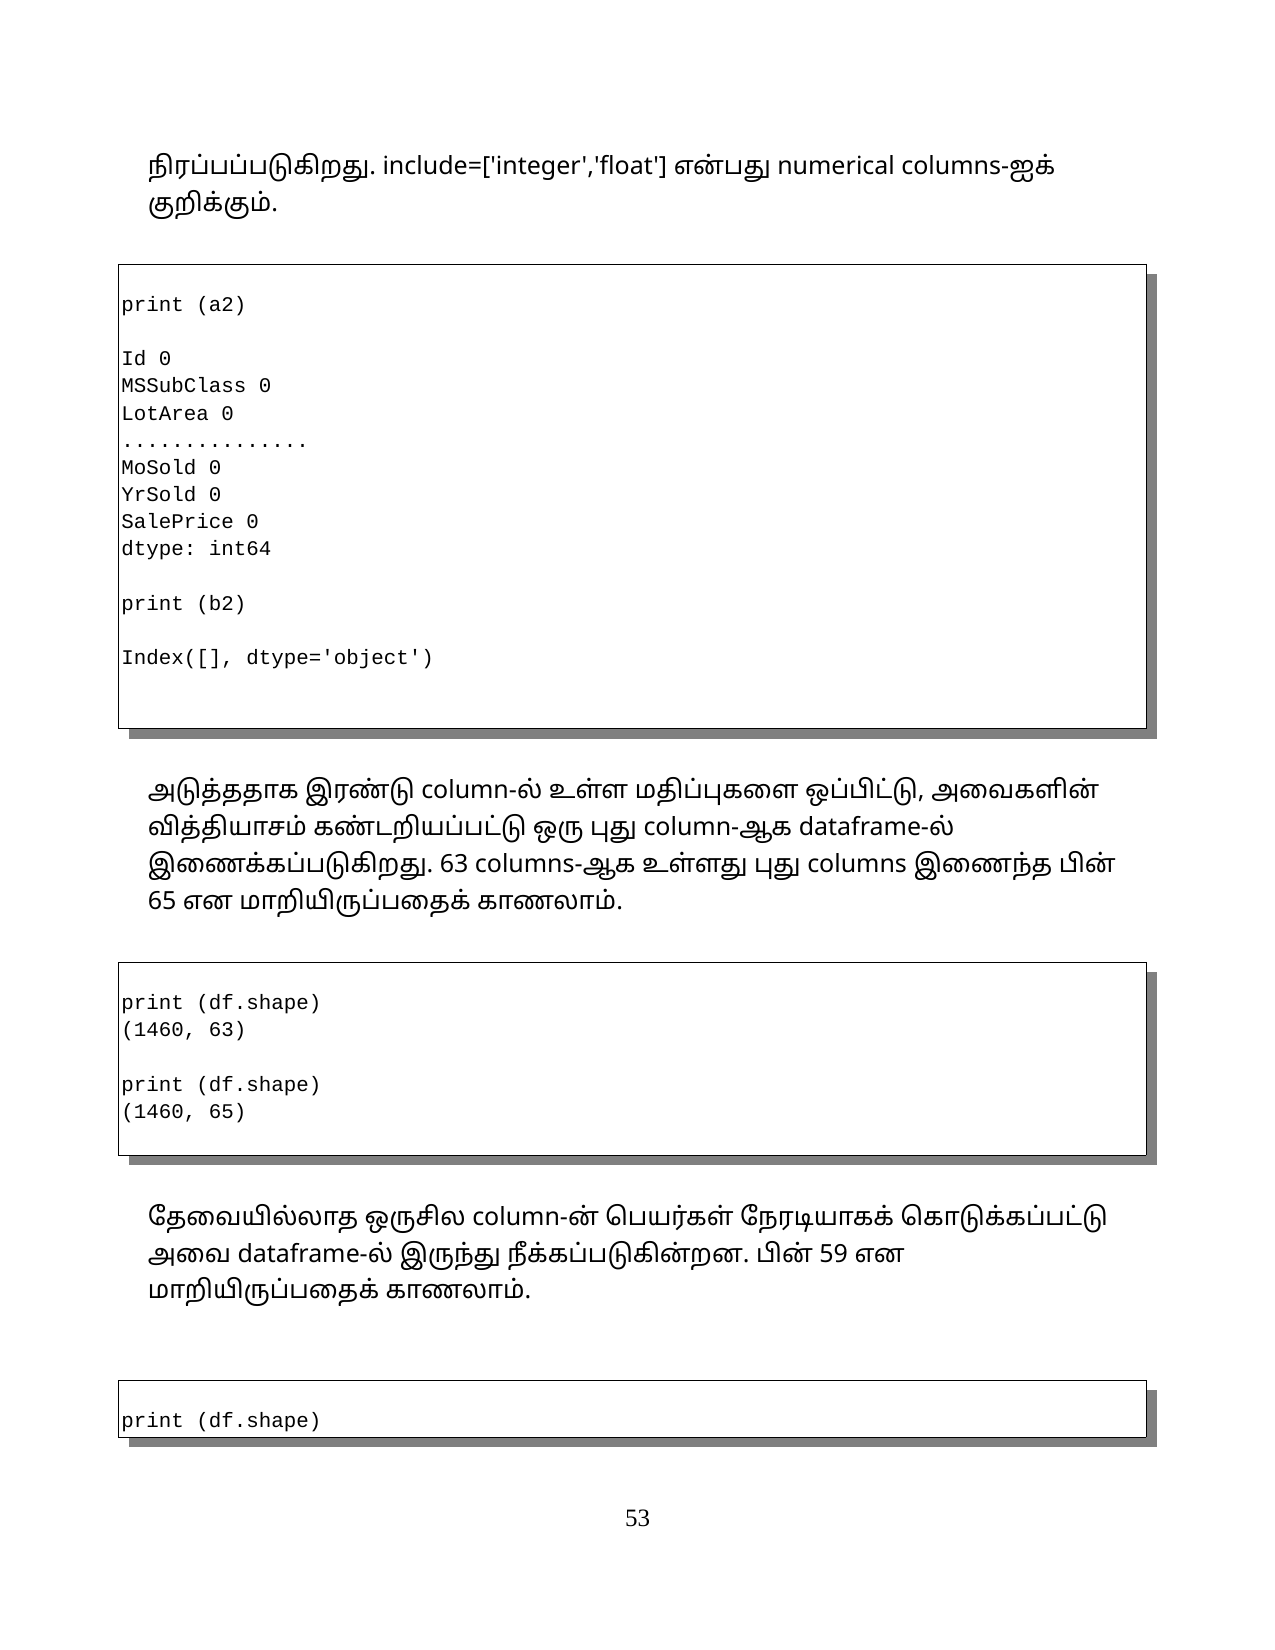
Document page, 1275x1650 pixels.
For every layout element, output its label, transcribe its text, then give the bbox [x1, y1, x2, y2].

text print (df.shape) [119, 1071, 1146, 1097]
text (1460, 63) [119, 1016, 1146, 1043]
text அடுத்ததாக இரண்டு column-ல் உள்ள மதிப்புகளை ஒப்பிட்டு, அவைகளின் வித்தியாசம் கண்டறியப்பட்டு ஒரு புது column-ஆக dataframe-ல் இணைக்கப்படுகிறது. 63 columns-ஆக உள்ளது புது columns இணைந்த பின் 65 என மாறியிருப்பதைக் காணலாம். [118, 742, 1157, 949]
text MoSold 0 [119, 454, 1146, 481]
text Id 0 [119, 345, 1146, 372]
text LotArea 0 [119, 399, 1146, 426]
text (1460, 65) [119, 1098, 1146, 1124]
text தேவையில்லாத ஒருசில column-ன் பெயர்கள் நேரடியாகக் கொடுக்கப்பட்டு அவை dataframe-ல் இருந்து நீக்கப்படுகின்றன. பின் 59 என மாறியிருப்பதைக் காணலாம். [118, 1169, 1157, 1367]
text ............... [119, 427, 1146, 453]
text print (df.shape) [119, 1381, 1146, 1437]
text MSSubClass 0 [119, 372, 1146, 399]
text YrSold 0 [119, 481, 1146, 508]
text print (df.shape) [119, 989, 1146, 1016]
text நிரப்பப்படுகிறது. include=['integer','float'] என்பது numerical columns-ஐக் குறிக்கும். [118, 118, 1157, 251]
text Index([], dtype='object') [119, 644, 1146, 698]
text print (b2) [119, 590, 1146, 644]
text dtype: int64 [119, 535, 1146, 562]
text print (a2) [119, 291, 1146, 344]
text SalePrice 0 [119, 508, 1146, 535]
